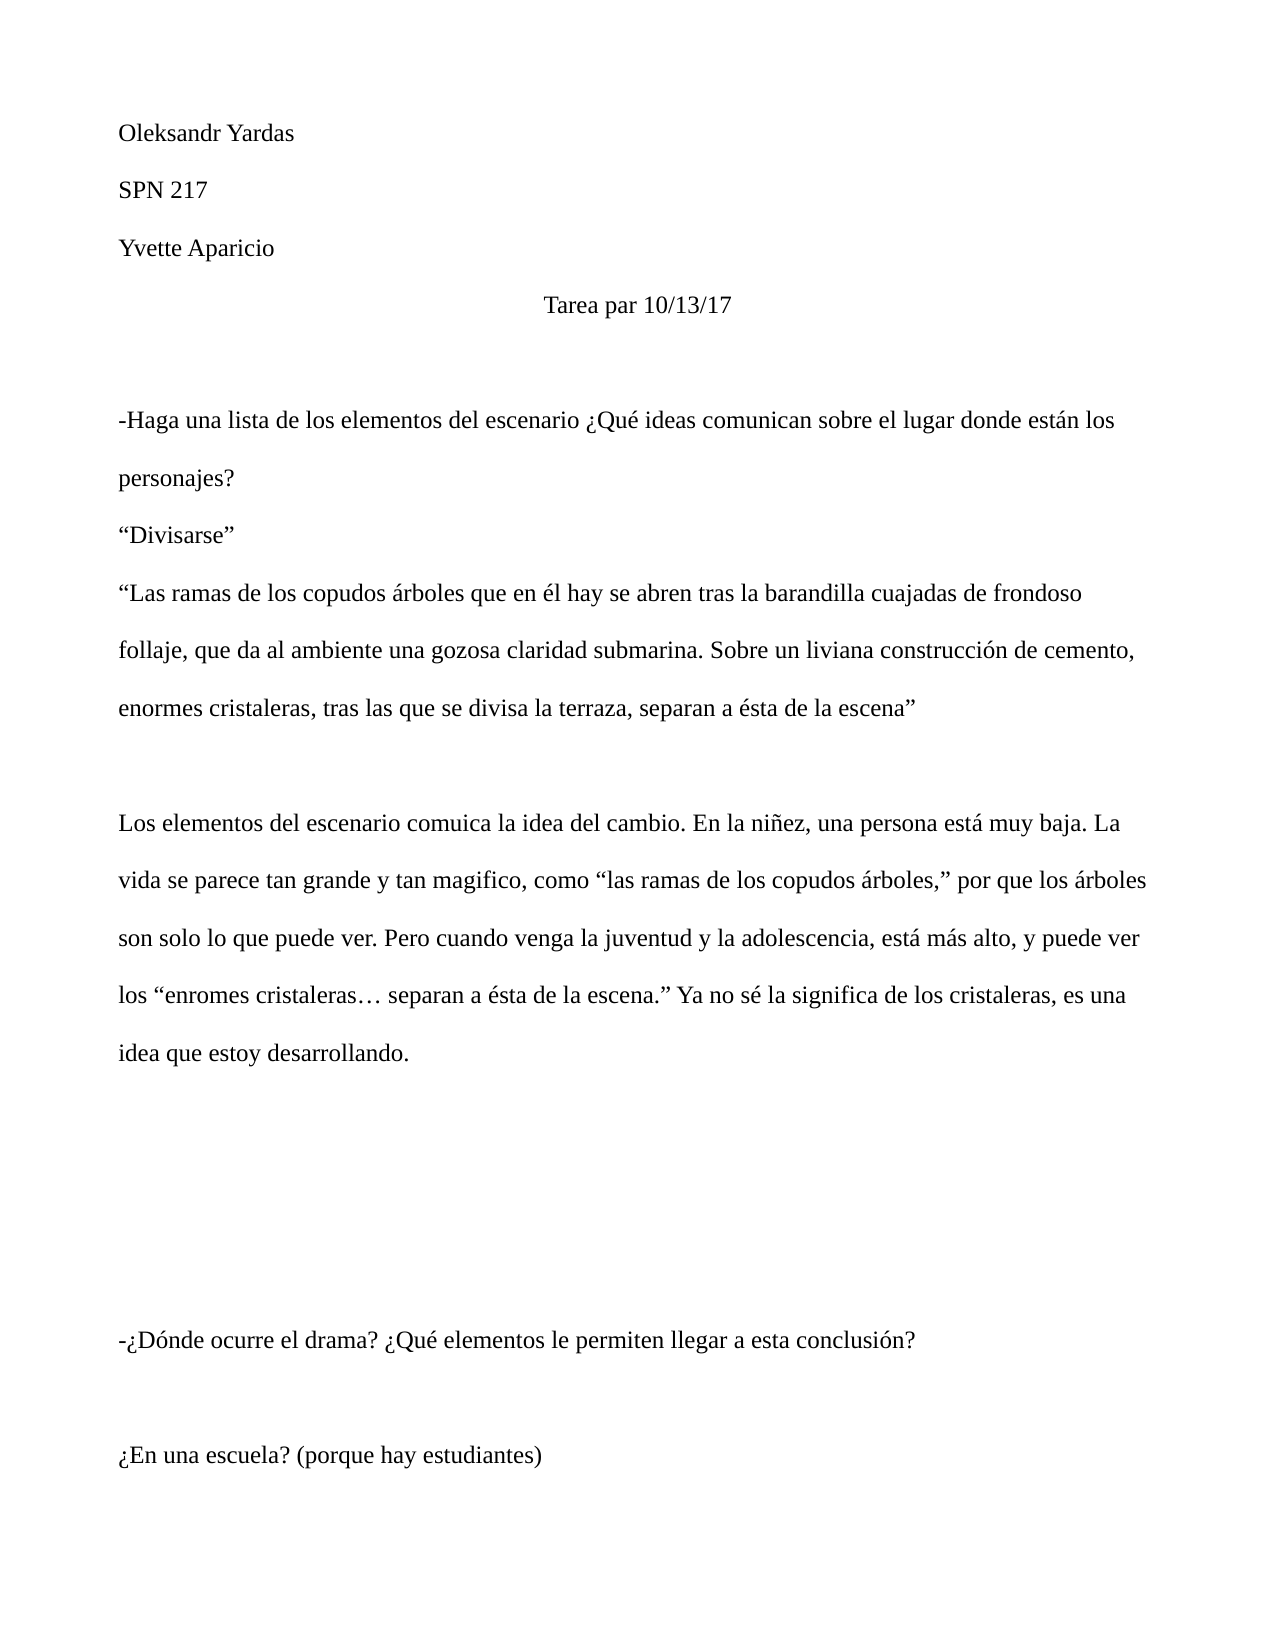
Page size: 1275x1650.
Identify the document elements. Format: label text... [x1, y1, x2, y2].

text Oleksandr Yardas [118, 118, 1157, 147]
text ¿En una escuela? (porque hay estudiantes) [118, 1441, 1157, 1469]
text Yvette Aparicio [118, 233, 1157, 262]
text -¿Dónde ocurre el drama? ¿Qué elementos le permiten llegar a esta conclusión? [118, 1326, 1157, 1354]
text “Divisarse” [118, 521, 1157, 549]
text Tarea par 10/13/17 [118, 291, 1157, 319]
text SPN 217 [118, 176, 1157, 204]
text “Las ramas de los copudos árboles que en él hay se abren tras la barandilla cuajadas de frondoso follaje, que da al ambiente una gozosa claridad submarina. Sobre un liviana construcción de cemento, enormes cristaleras, tras las que se divisa la terraza, separan a ésta de la escena” [118, 578, 1157, 722]
text Los elementos del escenario comuica la idea del cambio. En la niñez, una persona está muy baja. La vida se parece tan grande y tan magifico, como “las ramas de los copudos árboles,” por que los árboles son solo lo que puede ver. Pero cuando venga la juventud y la adolescencia, está más alto, y puede ver los “enromes cristaleras… separan a ésta de la escena.” Ya no sé la significa de los cristaleras, es una idea que estoy desarrollando. [118, 808, 1157, 1067]
text -Haga una lista de los elementos del escenario ¿Qué ideas comunican sobre el lugar donde están los personajes? [118, 406, 1157, 492]
